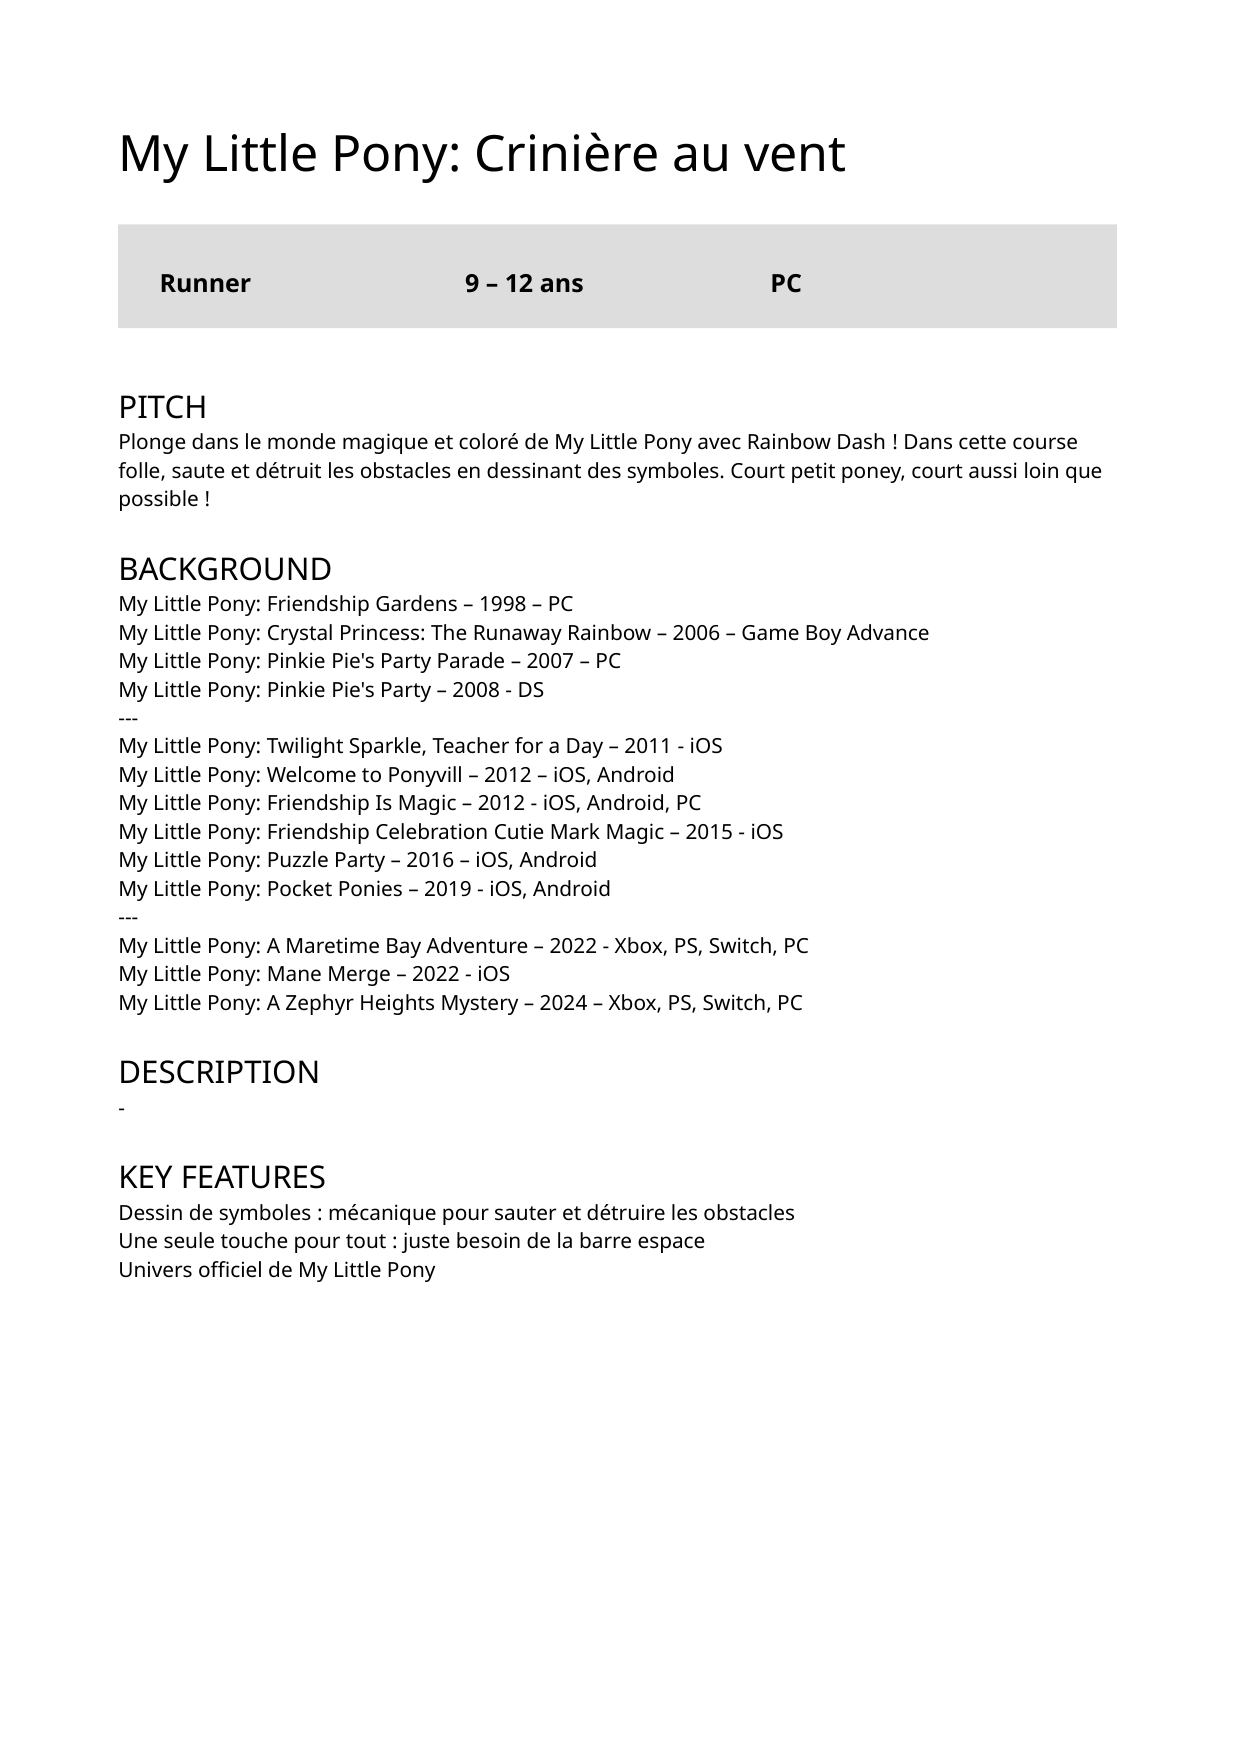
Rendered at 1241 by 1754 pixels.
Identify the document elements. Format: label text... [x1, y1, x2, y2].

text --- [118, 703, 1122, 732]
text Univers officiel de My Little Pony [118, 1255, 1122, 1283]
text My Little Pony: Twilight Sparkle, Teacher for a Day – 2011 - iOS [118, 732, 1122, 760]
text My Little Pony: Friendship Celebration Cutie Mark Magic – 2015 - iOS [118, 817, 1122, 845]
text Dessin de symboles : mécanique pour sauter et détruire les obstacles [118, 1198, 1122, 1226]
text My Little Pony: Friendship Is Magic – 2012 - iOS, Android, PC [118, 788, 1122, 817]
text My Little Pony: Pinkie Pie's Party Parade – 2007 – PC [118, 646, 1122, 675]
text BACKGROUND [118, 547, 1122, 589]
text My Little Pony: Pinkie Pie's Party – 2008 - DS [118, 675, 1122, 703]
text PITCH [118, 385, 1122, 427]
text My Little Pony: Puzzle Party – 2016 – iOS, Android [118, 845, 1122, 874]
text DESCRIPTION [118, 1050, 1122, 1093]
text - [118, 1093, 1122, 1121]
text My Little Pony: Mane Merge – 2022 - iOS [118, 959, 1122, 988]
text My Little Pony: Crinière au vent [118, 118, 1122, 186]
text --- [118, 902, 1122, 931]
text Une seule touche pour tout : juste besoin de la barre espace [118, 1226, 1122, 1255]
text Plonge dans le monde magique et coloré de My Little Pony avec Rainbow Dash ! Dans cette course folle, saute et détruit les obstacles en dessinant des symboles. Court petit poney, court aussi loin que possible ! [118, 427, 1122, 513]
text KEY FEATURES [118, 1155, 1122, 1198]
text My Little Pony: Crystal Princess: The Runaway Rainbow – 2006 – Game Boy Advance [118, 618, 1122, 646]
text My Little Pony: A Maretime Bay Adventure – 2022 - Xbox, PS, Switch, PC [118, 931, 1122, 959]
text My Little Pony: Welcome to Ponyvill – 2012 – iOS, Android [118, 760, 1122, 788]
text My Little Pony: Friendship Gardens – 1998 – PC [118, 589, 1122, 618]
text My Little Pony: Pocket Ponies – 2019 - iOS, Android [118, 874, 1122, 902]
text My Little Pony: A Zephyr Heights Mystery – 2024 – Xbox, PS, Switch, PC [118, 988, 1122, 1016]
